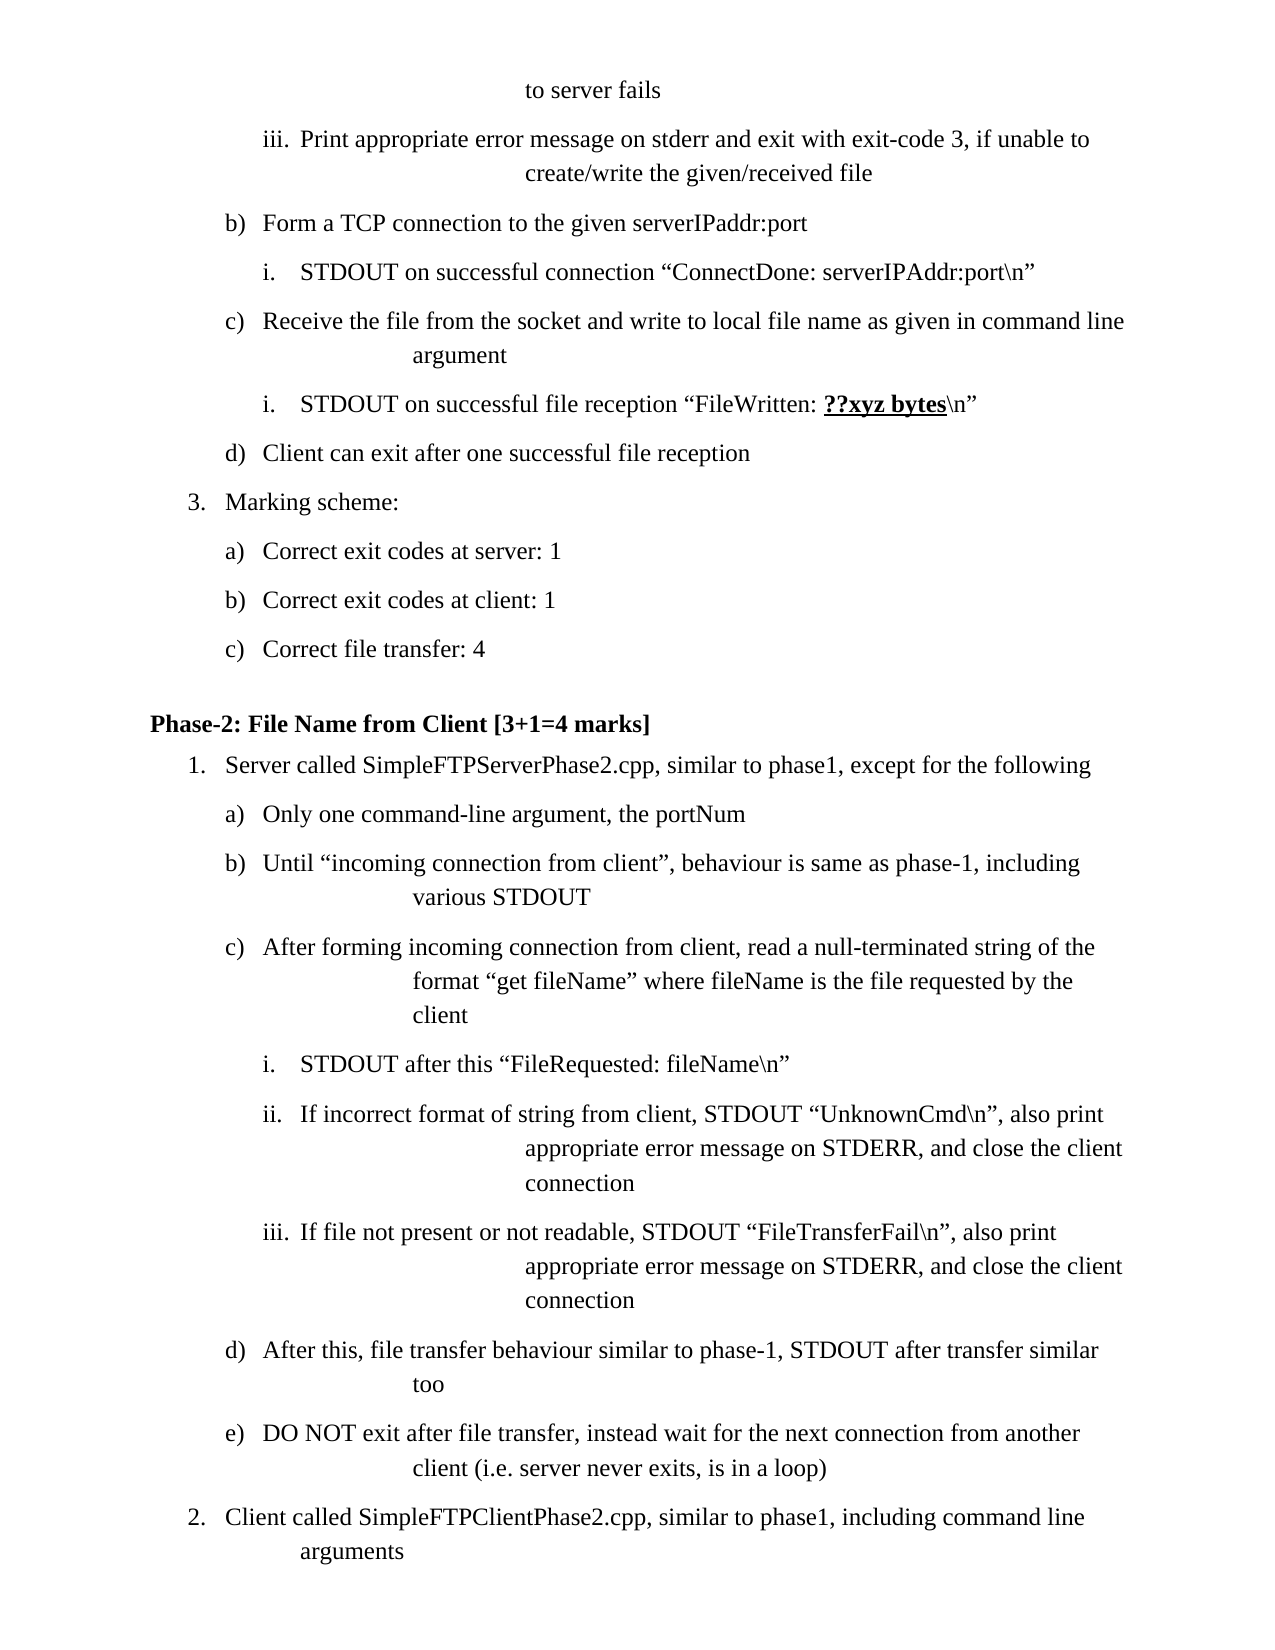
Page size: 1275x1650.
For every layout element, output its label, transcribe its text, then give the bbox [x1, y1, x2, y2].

list Receive the file from the socket and write to local file name as given in command line argument [225, 306, 1125, 369]
list Until “incoming connection from client”, behaviour is same as phase-1, including various STDOUT [225, 848, 1125, 911]
list Server called SimpleFTPServerPhase2.cpp, similar to phase1, except for the following [187, 750, 1125, 779]
list Client can exit after one successful file reception [225, 438, 1125, 467]
list If file not present or not readable, STDOUT “FileTransferFail\n”, also print appropriate error message on STDERR, and close the client connection [262, 1217, 1125, 1314]
list If incorrect format of string from client, STDOUT “UnknownCmd\n”, also print appropriate error message on STDERR, and close the client connection [262, 1099, 1125, 1196]
list Marking scheme: [187, 487, 1125, 516]
list Correct exit codes at server: 1 [225, 536, 1125, 565]
list STDOUT on successful file reception “FileWritten: ??xyz bytes\n” [262, 389, 1125, 418]
list STDOUT on successful connection “ConnectDone: serverIPAddr:port\n” [262, 257, 1125, 285]
list Only one command-line argument, the portNum [225, 799, 1125, 828]
list to server fails [262, 75, 1125, 104]
list After this, file transfer behaviour similar to phase-1, STDOUT after transfer similar too [225, 1335, 1125, 1398]
list Form a TCP connection to the given serverIPaddr:port [225, 208, 1125, 236]
list After forming incoming connection from client, read a null-terminated string of the format “get fileName” where fileName is the file requested by the client [225, 932, 1125, 1029]
list Print appropriate error message on stderr and exit with exit-code 3, if unable to create/write the given/received file [262, 124, 1125, 187]
list Correct file transfer: 4 [225, 634, 1125, 663]
text Phase-2: File Name from Client [3+1=4 marks] [150, 709, 1125, 737]
list Client called SimpleFTPClientPhase2.cpp, similar to phase1, including command line arguments [187, 1502, 1125, 1565]
list Correct exit codes at client: 1 [225, 586, 1125, 614]
list DO NOT exit after file transfer, instead wait for the next connection from another client (i.e. server never exits, is in a loop) [225, 1418, 1125, 1481]
list STDOUT after this “FileRequested: fileName\n” [262, 1049, 1125, 1078]
